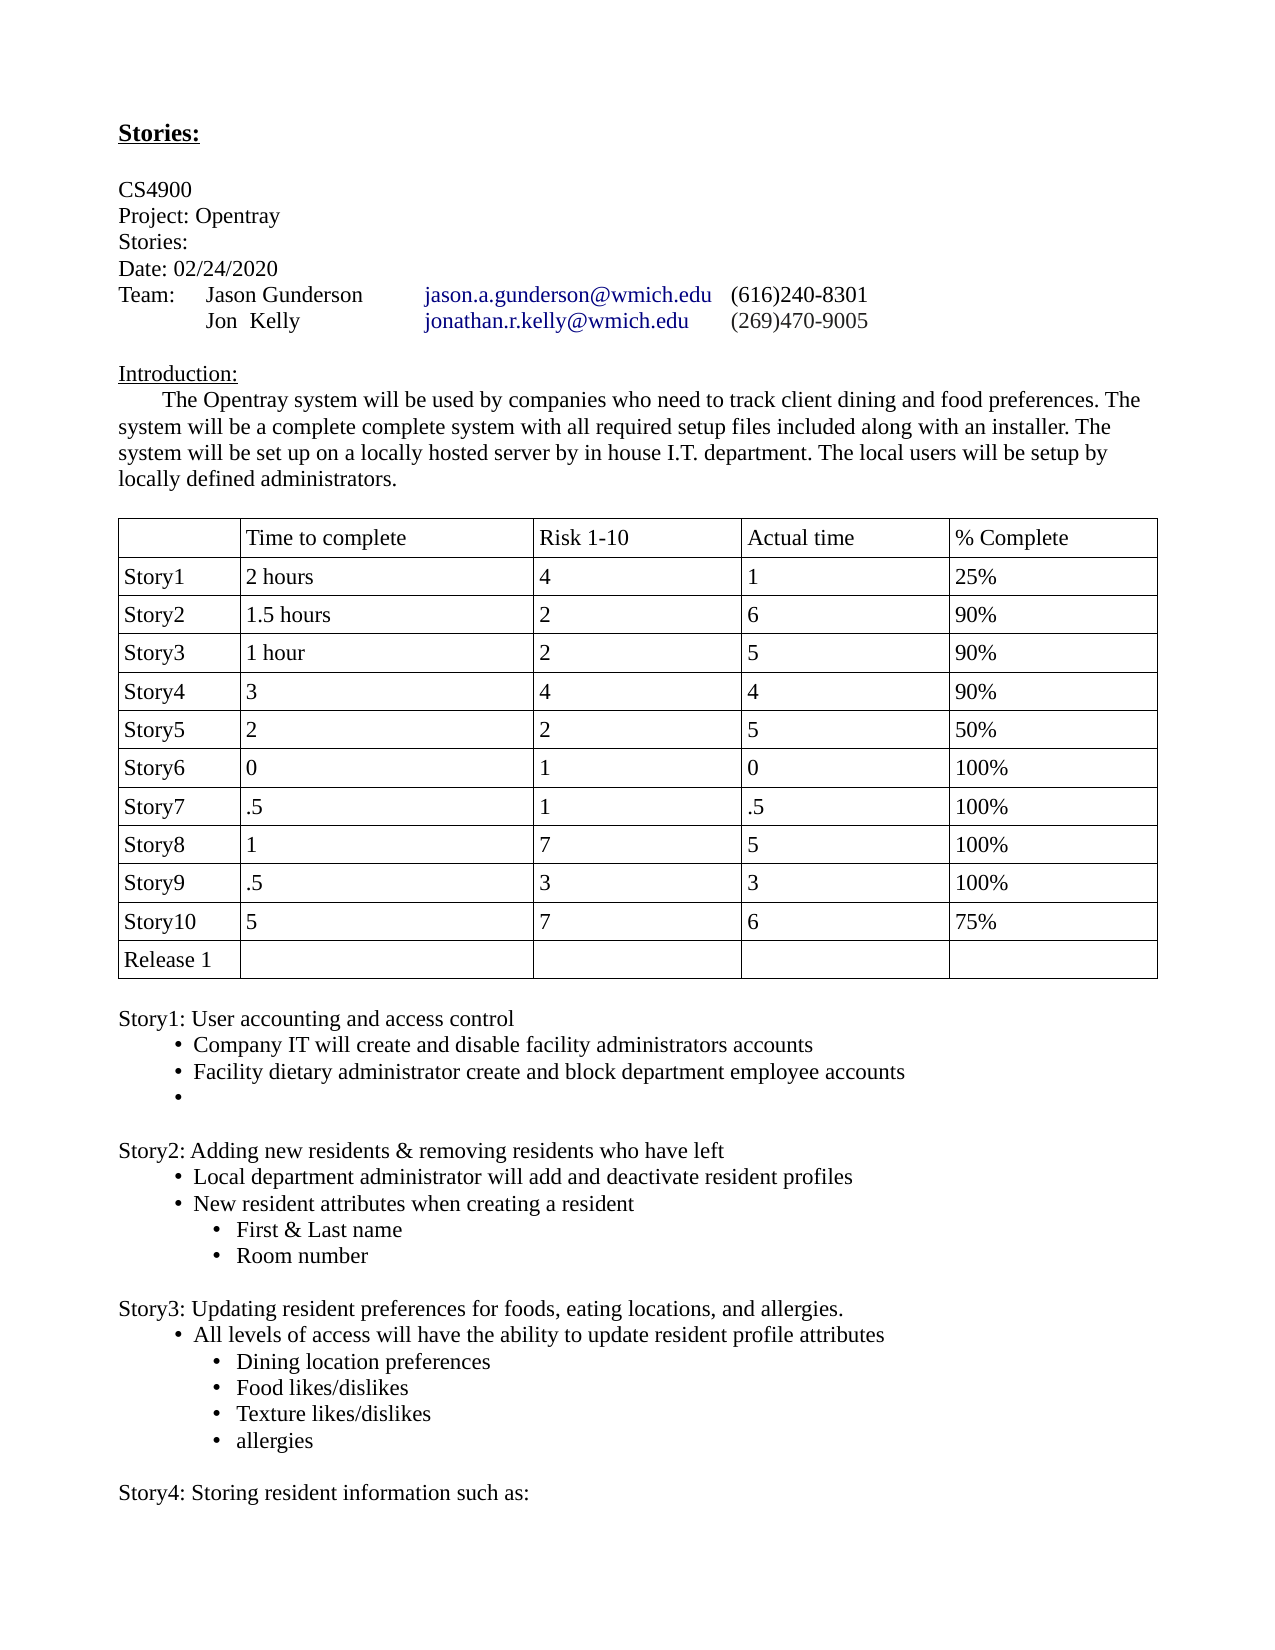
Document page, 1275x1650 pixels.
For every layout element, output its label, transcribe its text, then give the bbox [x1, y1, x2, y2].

table_cell 1 [742, 558, 949, 595]
text Stories: [118, 228, 1157, 255]
table_cell 75% [950, 903, 1157, 940]
table_cell 3 [534, 864, 741, 902]
table_cell Story3 [119, 634, 240, 672]
table_cell Story2 [119, 596, 240, 633]
table_cell 1 [534, 788, 741, 825]
table_cell Story5 [119, 711, 240, 748]
table_cell 90% [950, 596, 1157, 633]
table_cell Story1 [119, 558, 240, 595]
table_header % Complete [950, 519, 1157, 557]
table_cell 100% [950, 826, 1157, 863]
table_cell [950, 941, 1157, 978]
table_cell 25% [950, 558, 1157, 595]
table_cell Story4 [119, 673, 240, 710]
table_cell .5 [742, 788, 949, 825]
table_cell 0 [742, 749, 949, 787]
table_cell Story10 [119, 903, 240, 940]
list First & Last name [213, 1216, 1157, 1242]
text Team: Jason Gunderson jason.a.gunderson@wmich.edu (616)240-8301 [118, 281, 1157, 307]
list All levels of access will have the ability to update resident profile attributes [174, 1321, 1157, 1348]
table_header Risk 1-10 [534, 519, 741, 557]
table_cell Story6 [119, 749, 240, 787]
table_cell [534, 941, 741, 978]
list New resident attributes when creating a resident [174, 1189, 1157, 1216]
text Jon Kelly jonathan.r.kelly@wmich.edu (269)470-9005 [118, 307, 1157, 334]
table_cell Story9 [119, 864, 240, 902]
list allergies [213, 1427, 1157, 1453]
table_cell 5 [742, 711, 949, 748]
table_cell 90% [950, 673, 1157, 710]
table_cell 3 [241, 673, 533, 710]
text Project: Opentray [118, 202, 1157, 228]
text Stories: [118, 118, 1157, 147]
list Food likes/dislikes [213, 1374, 1157, 1400]
list Facility dietary administrator create and block department employee accounts [174, 1058, 1157, 1084]
table_cell Release 1 [119, 941, 240, 978]
table_cell [241, 941, 533, 978]
text Story2: Adding new residents & removing residents who have left [118, 1137, 1157, 1163]
table_cell 5 [742, 634, 949, 672]
table_header [119, 519, 240, 557]
text CS4900 [118, 176, 1157, 202]
table_cell 90% [950, 634, 1157, 672]
table_cell 1.5 hours [241, 596, 533, 633]
table_cell 7 [534, 903, 741, 940]
table_header Time to complete [241, 519, 533, 557]
text Story3: Updating resident preferences for foods, eating locations, and allergies. [118, 1295, 1157, 1321]
table_cell 100% [950, 864, 1157, 902]
table_cell Story7 [119, 788, 240, 825]
table_cell 100% [950, 788, 1157, 825]
table_cell 4 [534, 673, 741, 710]
table_cell 2 [241, 711, 533, 748]
text Introduction: [118, 360, 1157, 386]
table_cell 5 [241, 903, 533, 940]
table_cell 1 hour [241, 634, 533, 672]
table_cell .5 [241, 788, 533, 825]
table_cell 2 [534, 711, 741, 748]
table_cell 2 hours [241, 558, 533, 595]
list Room number [213, 1242, 1157, 1269]
table_cell [742, 941, 949, 978]
list Texture likes/dislikes [213, 1400, 1157, 1427]
table_cell 100% [950, 749, 1157, 787]
table_cell 6 [742, 596, 949, 633]
table_cell 1 [534, 749, 741, 787]
table_cell 0 [241, 749, 533, 787]
table_cell 4 [534, 558, 741, 595]
list Dining location preferences [213, 1348, 1157, 1374]
table_cell Story8 [119, 826, 240, 863]
table_cell 5 [742, 826, 949, 863]
table_cell 7 [534, 826, 741, 863]
text The Opentray system will be used by companies who need to track client dining and food preferences. The system will be a complete complete system with all required setup files included along with an installer. The system will be set up on a locally hosted server by in house I.T. department. The local users will be setup by locally defined administrators. [118, 386, 1157, 492]
list Local department administrator will add and deactivate resident profiles [174, 1163, 1157, 1189]
text Date: 02/24/2020 [118, 255, 1157, 281]
table_cell 50% [950, 711, 1157, 748]
table_cell 2 [534, 634, 741, 672]
table_cell 6 [742, 903, 949, 940]
table_header Actual time [742, 519, 949, 557]
table_cell 3 [742, 864, 949, 902]
list Company IT will create and disable facility administrators accounts [174, 1031, 1157, 1058]
table_cell 1 [241, 826, 533, 863]
table_cell 4 [742, 673, 949, 710]
text Story1: User accounting and access control [118, 1005, 1157, 1031]
table_cell 2 [534, 596, 741, 633]
text Story4: Storing resident information such as: [118, 1479, 1157, 1506]
table_cell .5 [241, 864, 533, 902]
